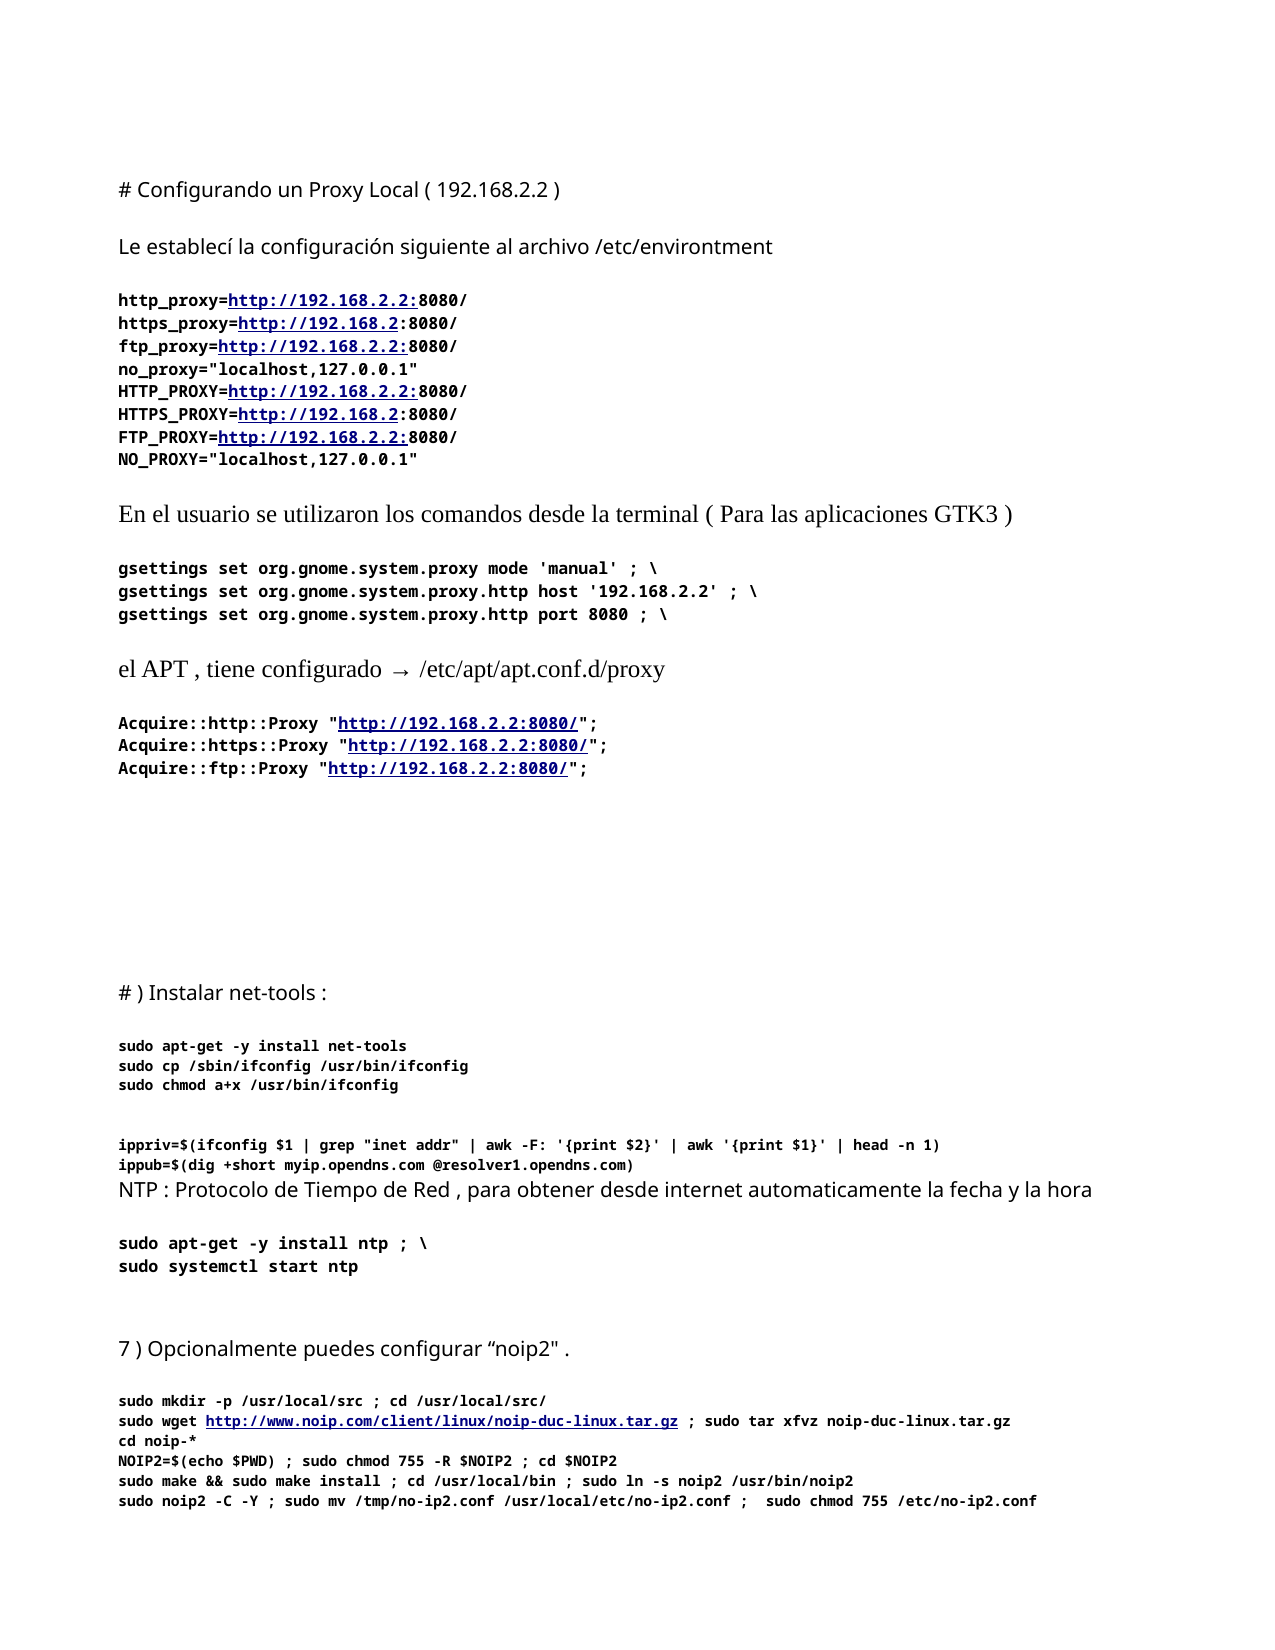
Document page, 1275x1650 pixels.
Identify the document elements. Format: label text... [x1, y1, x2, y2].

text sudo apt-get -y install net-tools [118, 1035, 1157, 1055]
text ftp_proxy=http://192.168.2.2:8080/ [118, 334, 1157, 357]
text HTTPS_PROXY=http://192.168.2:8080/ [118, 403, 1157, 425]
text HTTP_PROXY=http://192.168.2.2:8080/ [118, 380, 1157, 403]
text gsettings set org.gnome.system.proxy.http port 8080 ; \ [118, 602, 1157, 625]
text Acquire::http::Proxy "http://192.168.2.2:8080/"; [118, 711, 1157, 734]
text sudo chmod a+x /usr/bin/ifconfig [118, 1075, 1157, 1095]
text NO_PROXY="localhost,127.0.0.1" [118, 448, 1157, 471]
text https_proxy=http://192.168.2:8080/ [118, 312, 1157, 334]
text ippub=$(dig +short myip.opendns.com @resolver1.opendns.com) [118, 1155, 1157, 1175]
text # Configurando un Proxy Local ( 192.168.2.2 ) [118, 175, 1157, 203]
text Acquire::ftp::Proxy "http://192.168.2.2:8080/"; [118, 757, 1157, 779]
text 7 ) Opcionalmente puedes configurar “noip2" . [118, 1334, 1157, 1363]
text Le establecí la configuración siguiente al archivo /etc/environtment [118, 232, 1157, 260]
text sudo apt-get -y install ntp ; \ [118, 1232, 1157, 1254]
text En el usuario se utilizaron los comandos desde la terminal ( Para las aplicaciones GTK3 ) [118, 499, 1157, 528]
text el APT , tiene configurado → /etc/apt/apt.conf.d/proxy [118, 654, 1157, 683]
text # ) Instalar net-tools : [118, 978, 1157, 1007]
text no_proxy="localhost,127.0.0.1" [118, 357, 1157, 380]
text sudo systemctl start ntp [118, 1254, 1157, 1277]
text NTP : Protocolo de Tiempo de Red , para obtener desde internet automaticamente la fecha y la hora [118, 1175, 1157, 1203]
text ippriv=$(ifconfig $1 | grep "inet addr" | awk -F: '{print $2}' | awk '{print $1}' | head -n 1) [118, 1135, 1157, 1155]
text http_proxy=http://192.168.2.2:8080/ [118, 289, 1157, 312]
text gsettings set org.gnome.system.proxy.http host '192.168.2.2' ; \ [118, 580, 1157, 602]
text sudo mkdir -p /usr/local/src ; cd /usr/local/src/ sudo wget http://www.noip.com/client/linux/noip-duc-linux.tar.gz ; sudo tar xfvz noip-duc-linux.tar.gz cd noip-* NOIP2=$(echo $PWD) ; sudo chmod 755 -R $NOIP2 ; cd $NOIP2 sudo make && sudo make install ; cd /usr/local/bin ; sudo ln -s noip2 /usr/bin/noip2 sudo noip2 -C -Y ; sudo mv /tmp/no-ip2.conf /usr/local/etc/no-ip2.conf ; sudo chmod 755 /etc/no-ip2.conf [118, 1391, 1157, 1510]
text sudo cp /sbin/ifconfig /usr/bin/ifconfig [118, 1055, 1157, 1075]
text gsettings set org.gnome.system.proxy mode 'manual' ; \ [118, 557, 1157, 580]
text Acquire::https::Proxy "http://192.168.2.2:8080/"; [118, 734, 1157, 757]
text FTP_PROXY=http://192.168.2.2:8080/ [118, 425, 1157, 448]
